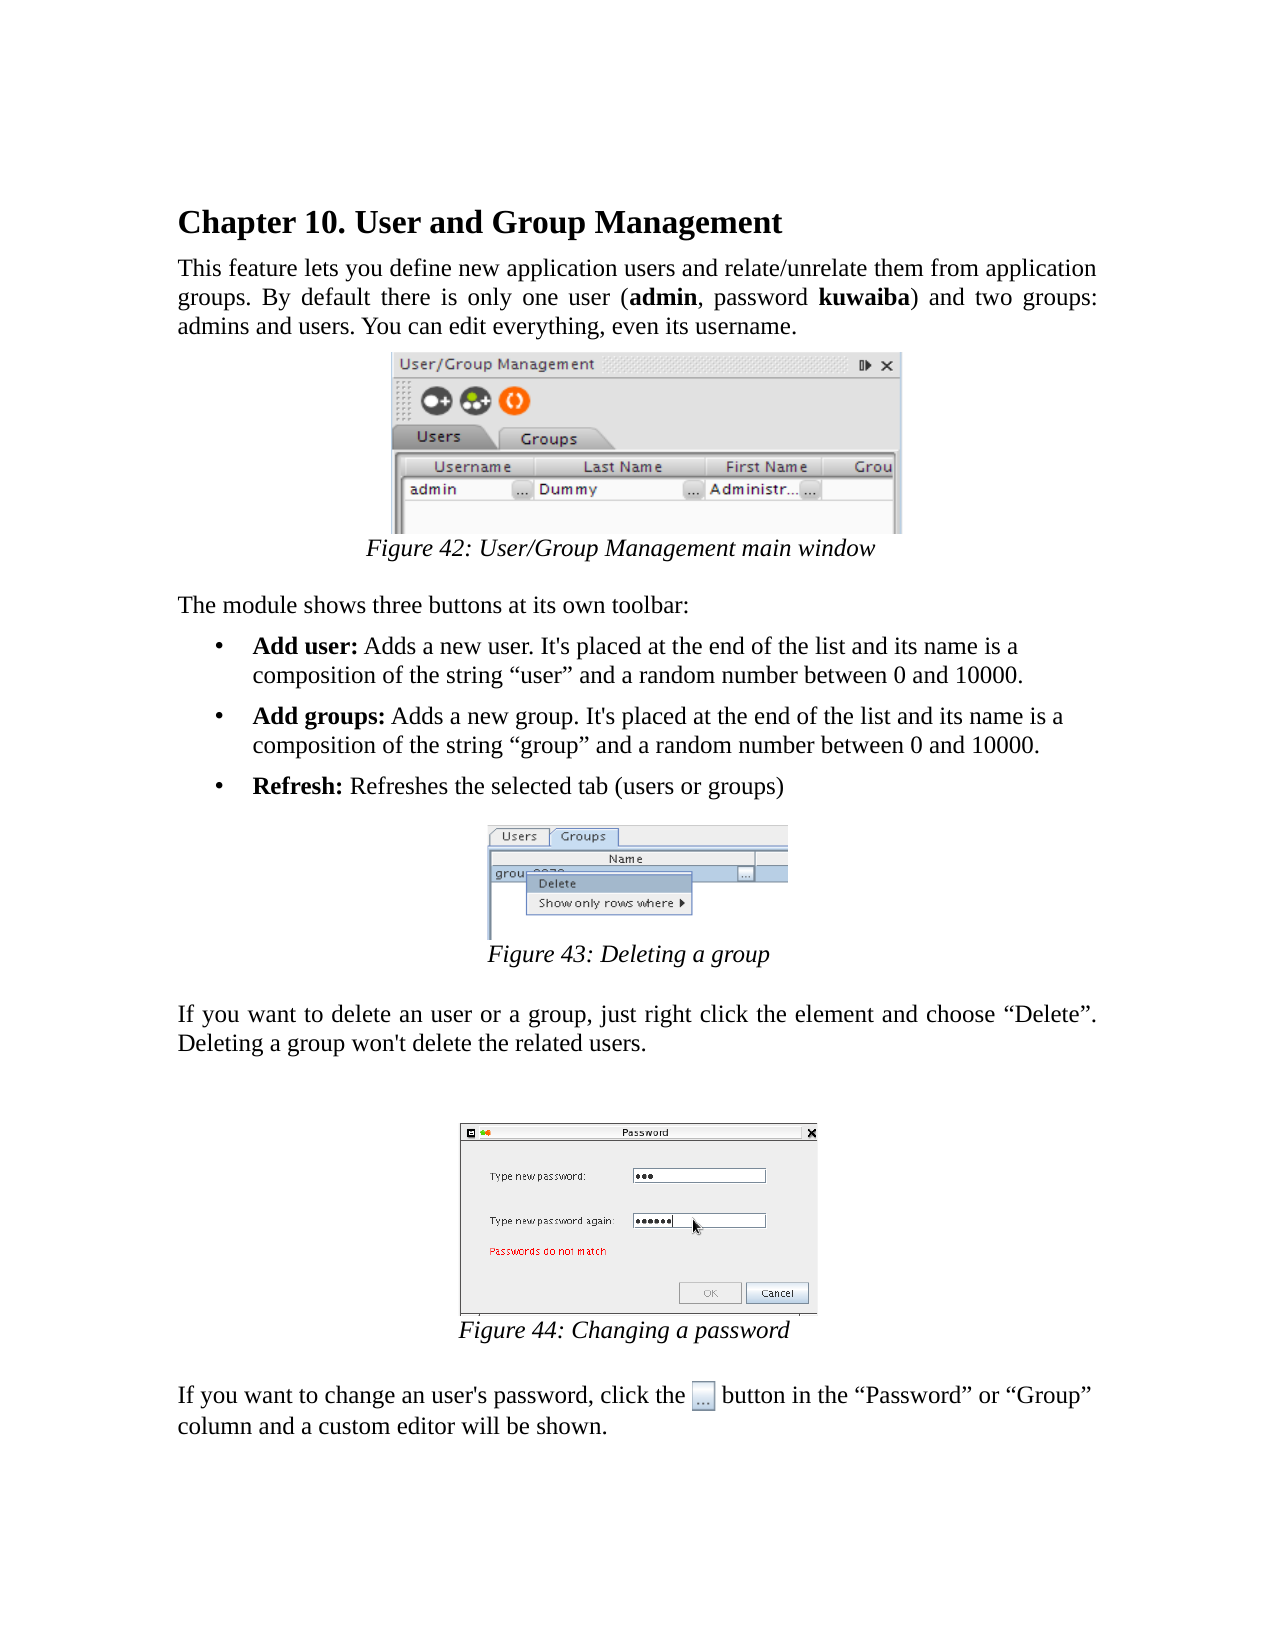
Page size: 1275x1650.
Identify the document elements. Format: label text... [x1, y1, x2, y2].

subtitle Chapter 10. User and Group Management [177, 202, 1098, 241]
list Add groups: Adds a new group. It's placed at the end of the list and its name is a composition of the string “group” and a random number between 0 and 10000. [215, 701, 1098, 759]
list Refresh: Refreshes the selected tab (users or groups) [215, 771, 1098, 800]
text This feature lets you define new application users and relate/unrelate them from application groups. By default there is only one user (admin, password kuwaiba) and two groups: admins and users. You can edit everything, even its username. [177, 253, 1098, 339]
list Add user: Adds a new user. It's placed at the end of the list and its name is a composition of the string “user” and a random number between 0 and 10000. [215, 631, 1098, 689]
picture [458, 1123, 818, 1316]
text If you want to delete an user or a group, just right click the element and choose “Delete”. Deleting a group won't delete the related users. [177, 999, 1098, 1057]
text Figure 43: Deleting a group [487, 940, 788, 968]
text Figure 44: Changing a password [458, 1316, 817, 1344]
picture [487, 825, 788, 940]
text The module shows three buttons at its own toolbar: [177, 590, 1098, 619]
text Figure 42: User/Group Management main window [366, 364, 928, 562]
picture [391, 352, 903, 534]
text If you want to change an user's password, click the button in the “Password” or “Group” column and a custom editor will be shown. [177, 1380, 1098, 1439]
picture [692, 1381, 716, 1411]
